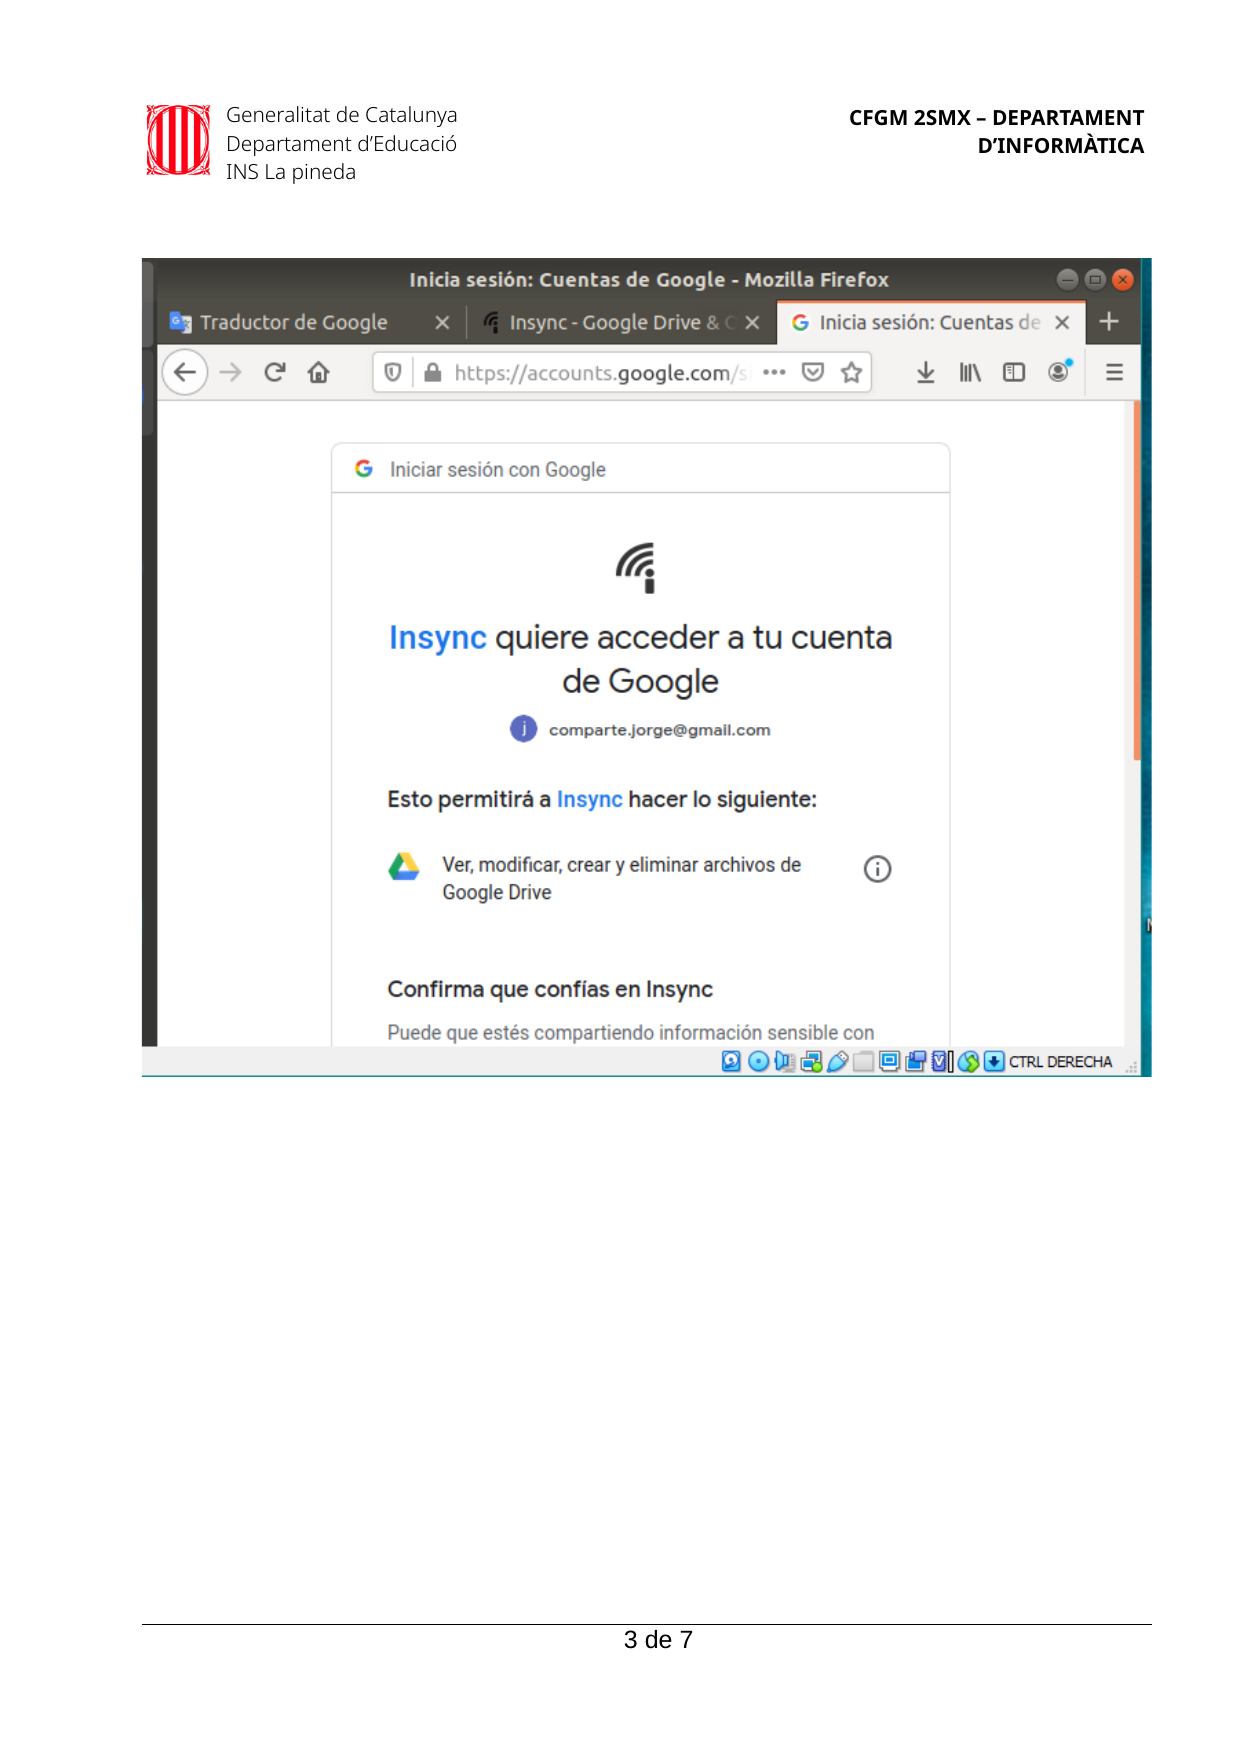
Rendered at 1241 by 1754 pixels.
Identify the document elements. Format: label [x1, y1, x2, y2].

picture [141, 258, 1152, 1077]
picture [141, 105, 214, 175]
